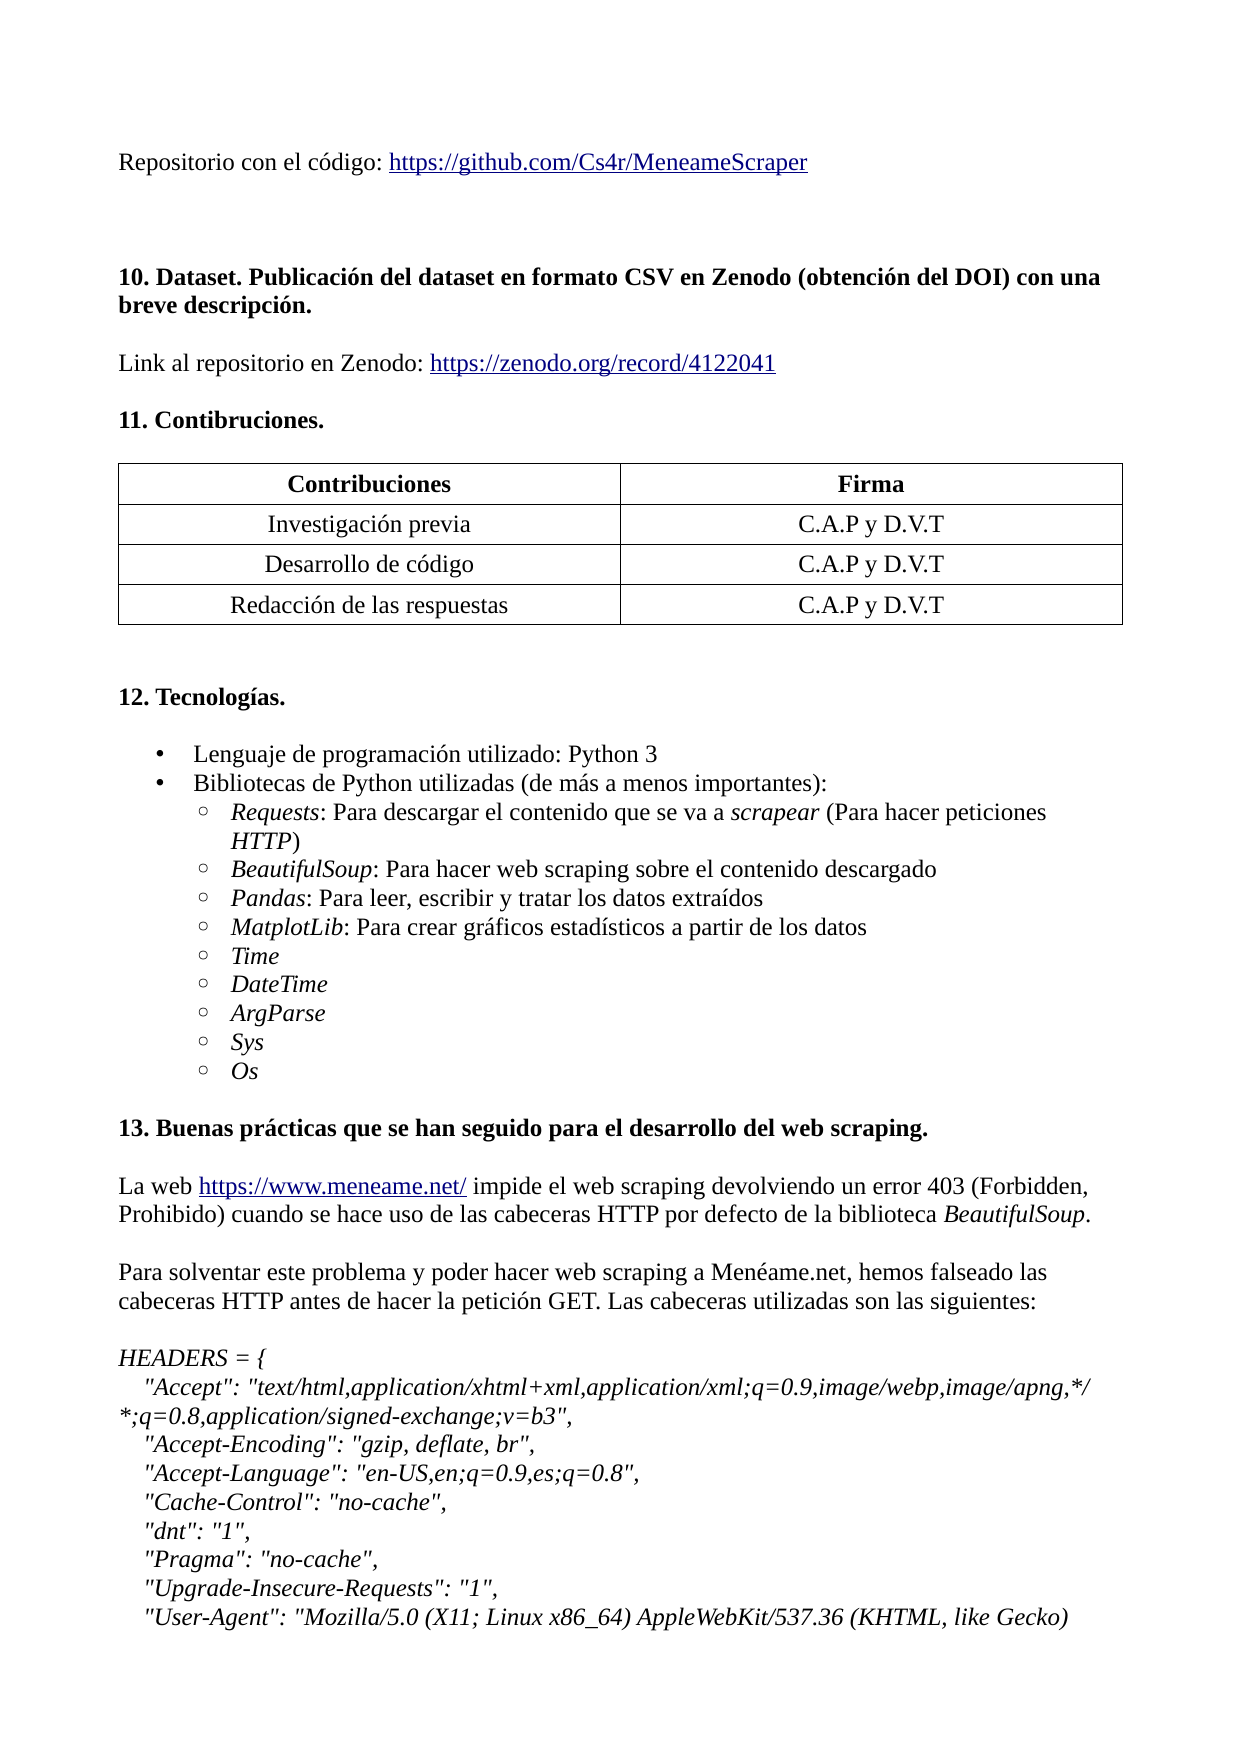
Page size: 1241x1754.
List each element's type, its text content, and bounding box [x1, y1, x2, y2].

text Repositorio con el código: https://github.com/Cs4r/MeneameScraper [118, 147, 1122, 176]
text "Pragma": "no-cache", [118, 1544, 1122, 1573]
list ArgParse [193, 998, 1122, 1027]
text Para solventar este problema y poder hacer web scraping a Menéame.net, hemos falseado las cabeceras HTTP antes de hacer la petición GET. Las cabeceras utilizadas son las siguientes: [118, 1257, 1122, 1314]
text 13. Buenas prácticas que se han seguido para el desarrollo del web scraping. [118, 1113, 1122, 1142]
text "Accept-Language": "en-US,en;q=0.9,es;q=0.8", [118, 1458, 1122, 1487]
list Sys [193, 1027, 1122, 1056]
text "dnt": "1", [118, 1516, 1122, 1544]
text "Upgrade-Insecure-Requests": "1", [118, 1573, 1122, 1602]
list DateTime [193, 969, 1122, 998]
table_header Firma [621, 464, 1122, 503]
text "User-Agent": "Mozilla/5.0 (X11; Linux x86_64) AppleWebKit/537.36 (KHTML, like Gecko) [118, 1602, 1122, 1631]
table_cell C.A.P y D.V.T [621, 505, 1122, 544]
list Requests: Para descargar el contenido que se va a scrapear (Para hacer peticiones HTTP) [193, 797, 1122, 854]
list Os [193, 1056, 1122, 1084]
table_cell Redacción de las respuestas [119, 585, 620, 624]
list Lenguaje de programación utilizado: Python 3 [156, 739, 1122, 768]
table_cell Investigación previa [119, 505, 620, 544]
text "Cache-Control": "no-cache", [118, 1487, 1122, 1516]
text 10. Dataset. Publicación del dataset en formato CSV en Zenodo (obtención del DOI) con una breve descripción. [118, 262, 1122, 319]
text La web https://www.meneame.net/ impide el web scraping devolviendo un error 403 (Forbidden, Prohibido) cuando se hace uso de las cabeceras HTTP por defecto de la biblioteca BeautifulSoup. [118, 1171, 1122, 1228]
text HEADERS = { [118, 1343, 1122, 1372]
text 11. Contibruciones. [118, 406, 1122, 434]
list Pandas: Para leer, escribir y tratar los datos extraídos [193, 883, 1122, 912]
list BeautifulSoup: Para hacer web scraping sobre el contenido descargado [193, 854, 1122, 883]
list Bibliotecas de Python utilizadas (de más a menos importantes): [156, 768, 1122, 797]
table_cell Desarrollo de código [119, 545, 620, 584]
table_cell C.A.P y D.V.T [621, 585, 1122, 624]
text Link al repositorio en Zenodo: https://zenodo.org/record/4122041 [118, 348, 1122, 377]
table_cell C.A.P y D.V.T [621, 545, 1122, 584]
text 12. Tecnologías. [118, 682, 1122, 711]
text "Accept": "text/html,application/xhtml+xml,application/xml;q=0.9,image/webp,image/apng,*/*;q=0.8,application/signed-exchange;v=b3", [118, 1372, 1122, 1429]
text "Accept-Encoding": "gzip, deflate, br", [118, 1429, 1122, 1458]
list Time [193, 941, 1122, 969]
table_header Contribuciones [119, 464, 620, 503]
list MatplotLib: Para crear gráficos estadísticos a partir de los datos [193, 912, 1122, 941]
